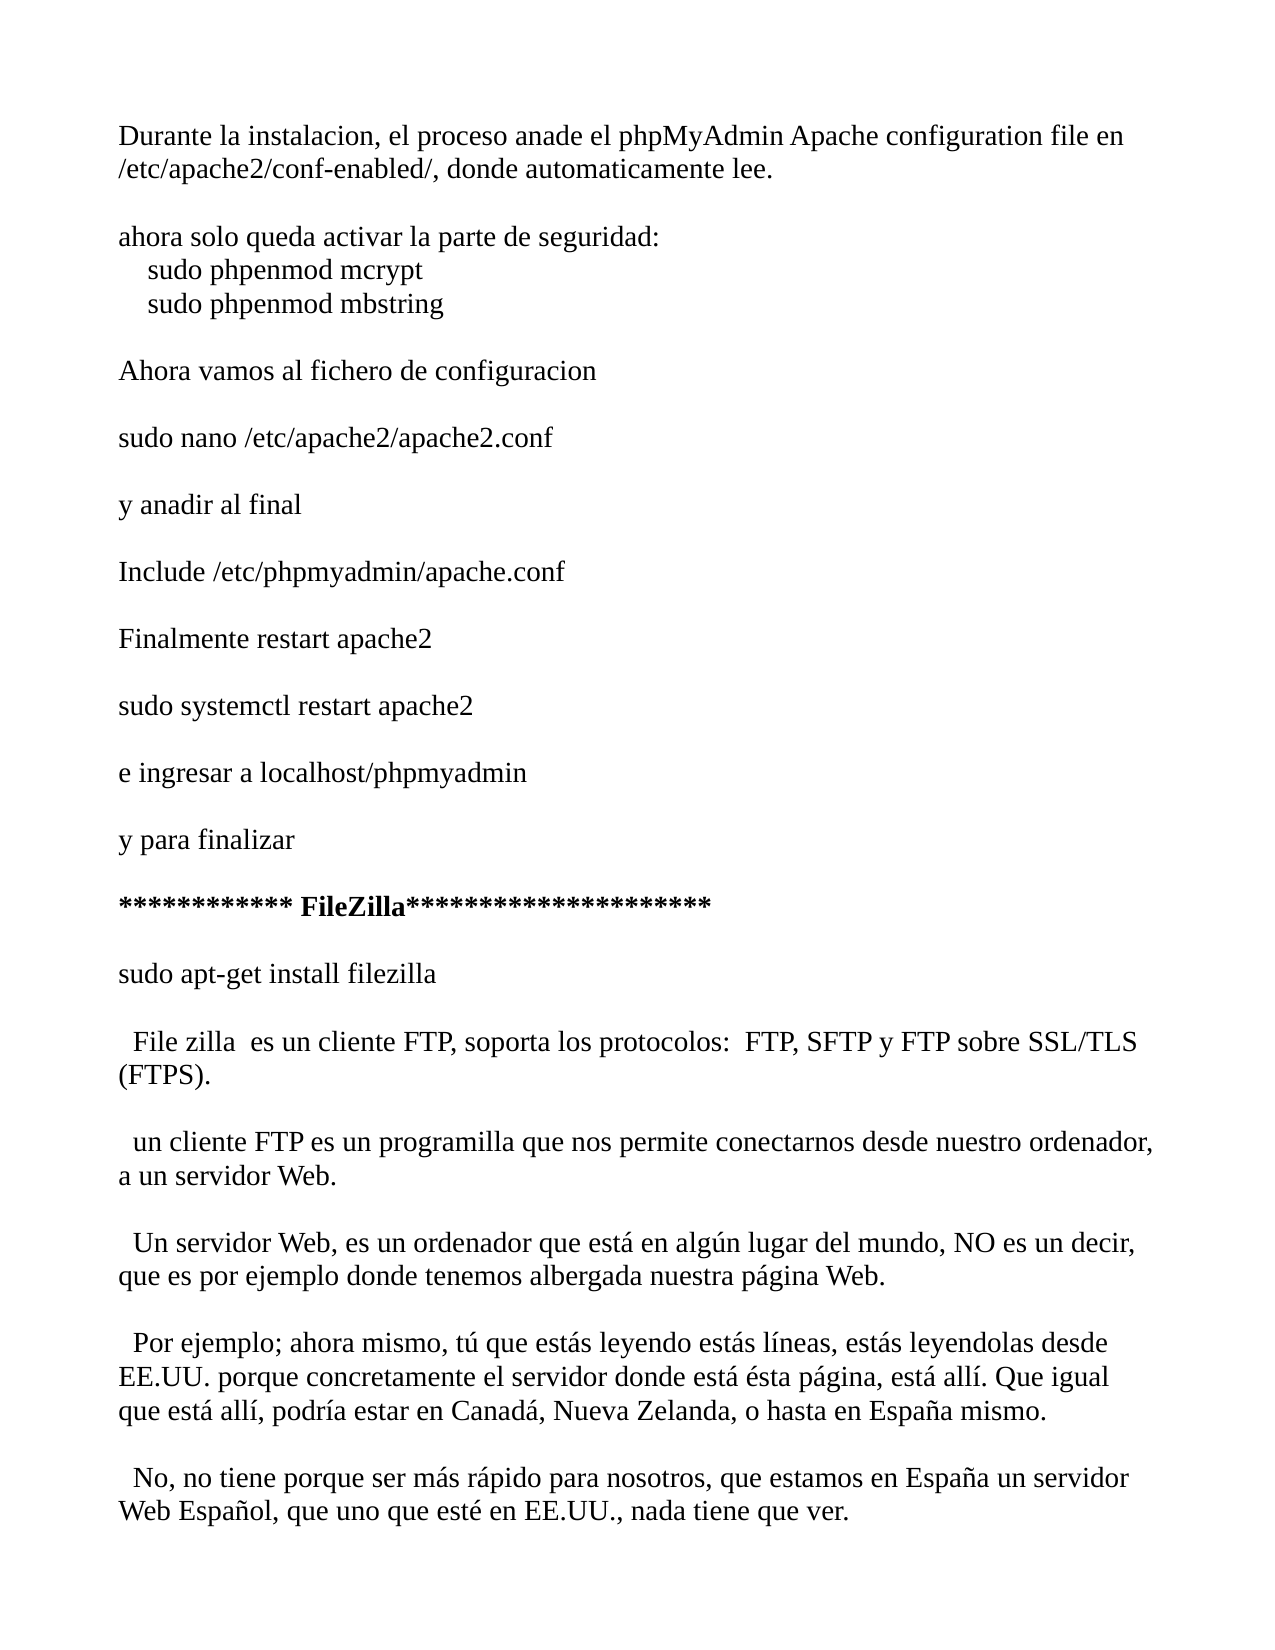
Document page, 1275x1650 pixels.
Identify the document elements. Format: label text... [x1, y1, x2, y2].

text Finalmente restart apache2 [118, 621, 1157, 655]
text y para finalizar [118, 822, 1157, 856]
text Por ejemplo; ahora mismo, tú que estás leyendo estás líneas, estás leyendolas desde EE.UU. porque concretamente el servidor donde está ésta página, está allí. Que igual que está allí, podría estar en Canadá, Nueva Zelanda, o hasta en España mismo. [118, 1326, 1157, 1426]
text sudo systemctl restart apache2 [118, 688, 1157, 722]
text No, no tiene porque ser más rápido para nosotros, que estamos en España un servidor Web Español, que uno que esté en EE.UU., nada tiene que ver. [118, 1460, 1157, 1527]
text sudo apt-get install filezilla [118, 957, 1157, 990]
text sudo phpenmod mcrypt [118, 252, 1157, 286]
text ************ FileZilla********************* [118, 889, 1157, 923]
text sudo phpenmod mbstring [118, 286, 1157, 319]
text ahora solo queda activar la parte de seguridad: [118, 219, 1157, 252]
text File zilla es un cliente FTP, soporta los protocolos: FTP, SFTP y FTP sobre SSL/TLS (FTPS). [118, 1024, 1157, 1091]
text e ingresar a localhost/phpmyadmin [118, 755, 1157, 789]
text sudo nano /etc/apache2/apache2.conf [118, 420, 1157, 453]
text un cliente FTP es un programilla que nos permite conectarnos desde nuestro ordenador, a un servidor Web. [118, 1124, 1157, 1191]
text Include /etc/phpmyadmin/apache.conf [118, 554, 1157, 588]
text y anadir al final [118, 487, 1157, 521]
text Durante la instalacion, el proceso anade el phpMyAdmin Apache configuration file en /etc/apache2/conf-enabled/, donde automaticamente lee. [118, 118, 1157, 185]
text Ahora vamos al fichero de configuracion [118, 353, 1157, 386]
text Un servidor Web, es un ordenador que está en algún lugar del mundo, NO es un decir, que es por ejemplo donde tenemos albergada nuestra página Web. [118, 1225, 1157, 1292]
